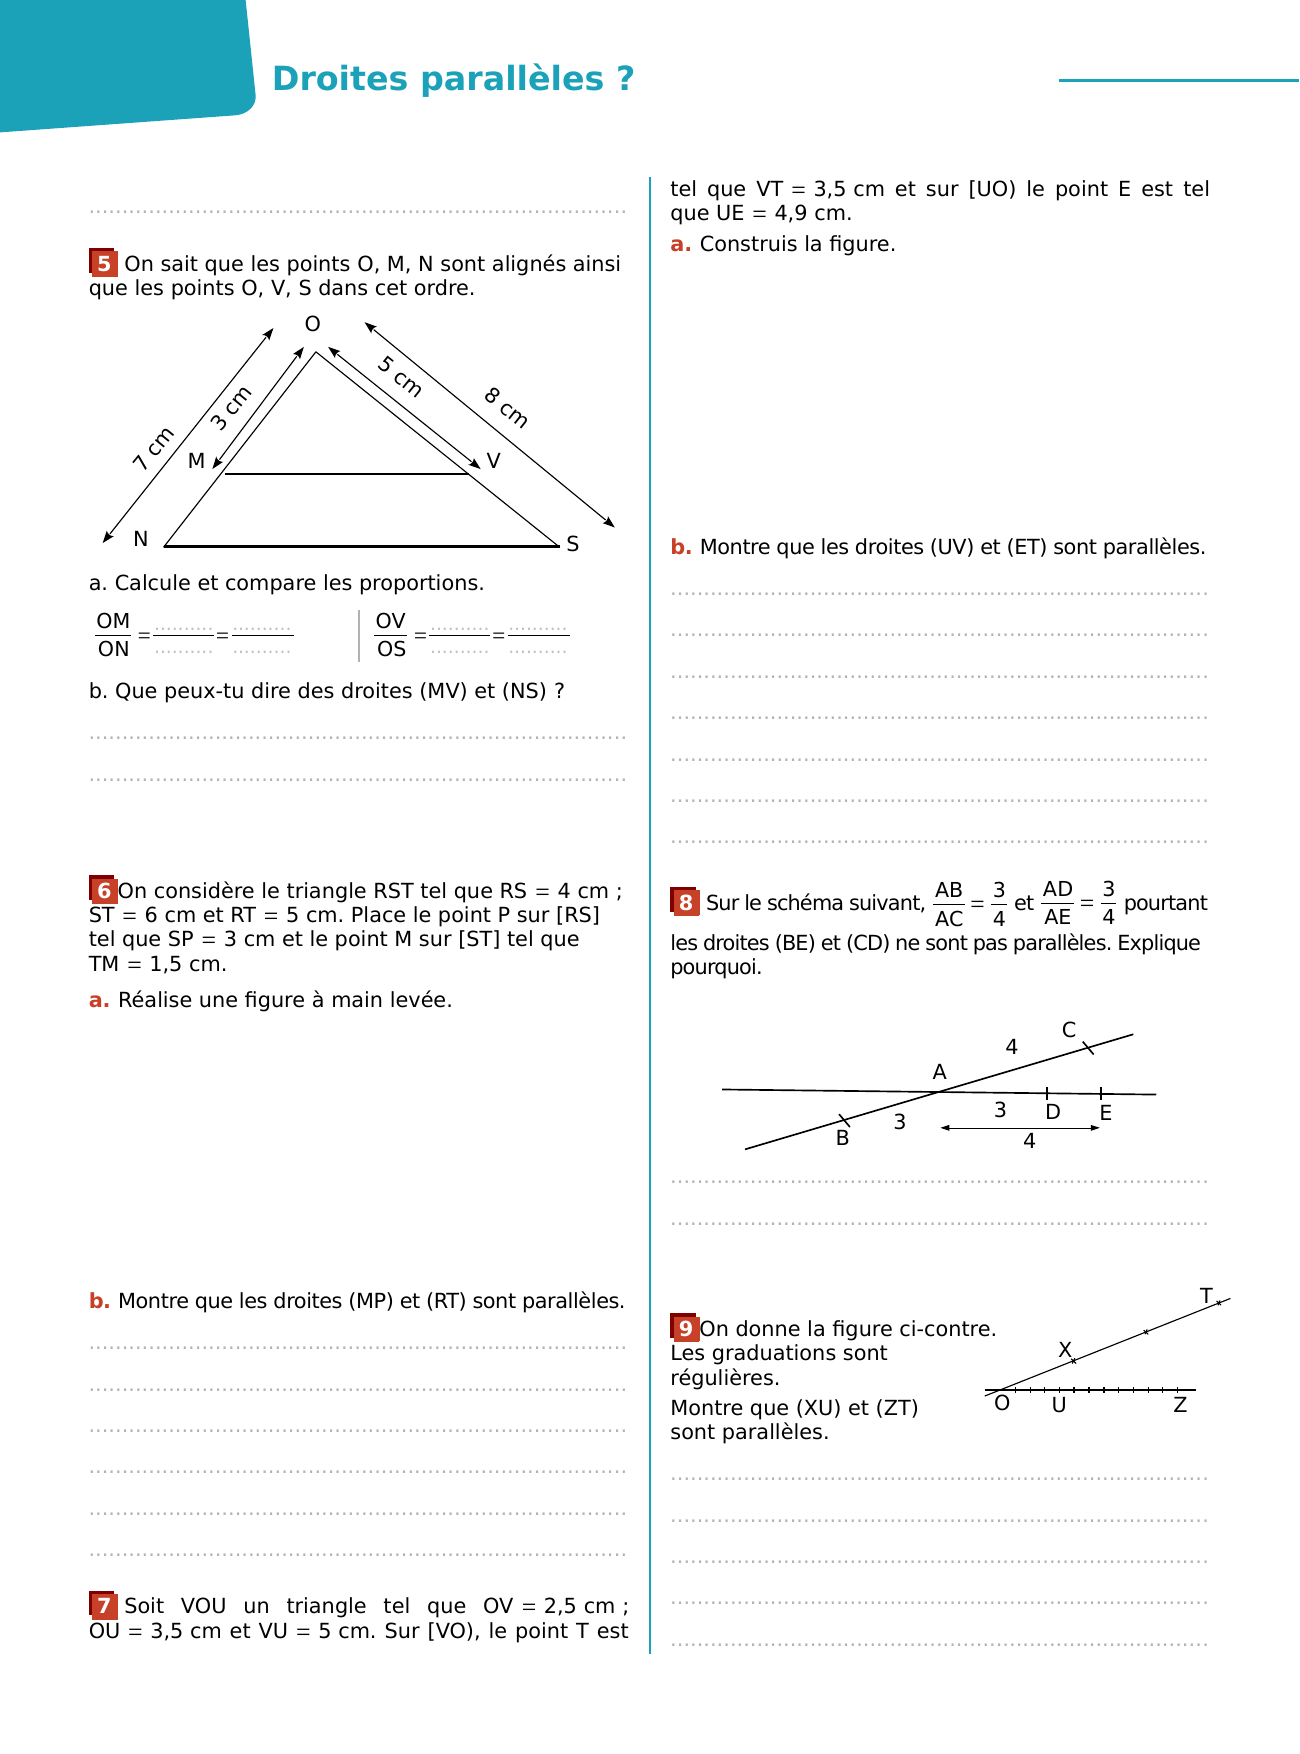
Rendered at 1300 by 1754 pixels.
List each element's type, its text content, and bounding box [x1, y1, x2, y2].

list Soit VOU un triangle tel que OV  2,5 cm ; OU  3,5 cm et VU  5 cm. Sur [VO), le point T est [88, 1591, 629, 1643]
list On donne la figure ci-contre. [696, 1313, 1189, 1341]
list Sur le schéma suivant, et pourtant les droites (BE) et (CD) ne sont pas parallèles. Explique pourquoi. [670, 878, 1211, 979]
text b. Que peux-tu dire des droites (MV) et (NS) ? [88, 679, 629, 703]
list Les graduations sont régulières. [670, 1341, 924, 1390]
list Construis la figure. [670, 232, 1211, 256]
list tel que VT  3,5 cm et sur [UO) le point E est tel que UE  4,9 cm. [670, 177, 1211, 226]
text a. Calcule et compare les proportions. [88, 571, 629, 595]
subtitle On sait que les points O, M, N sont alignés ainsi que les points O, V, S dans cet ordre. [88, 248, 629, 300]
subtitle On considère le triangle RST tel que RS  4 cm ; ST  6 cm et RT  5 cm. Place le point P sur [RS] tel que SP  3 cm et le point M sur [ST] tel que TM  1,5 cm. [88, 875, 629, 976]
list Montre que les droites (UV) et (ET) sont parallèles. [670, 535, 1211, 559]
list [1128, 1313, 1211, 1341]
list Montre que (XU) et (ZT) sont parallèles. [670, 1396, 1211, 1444]
list Montre que les droites (MP) et (RT) sont parallèles. [88, 1289, 629, 1313]
subtitle Réalise une figure à main levée. [88, 988, 629, 1012]
